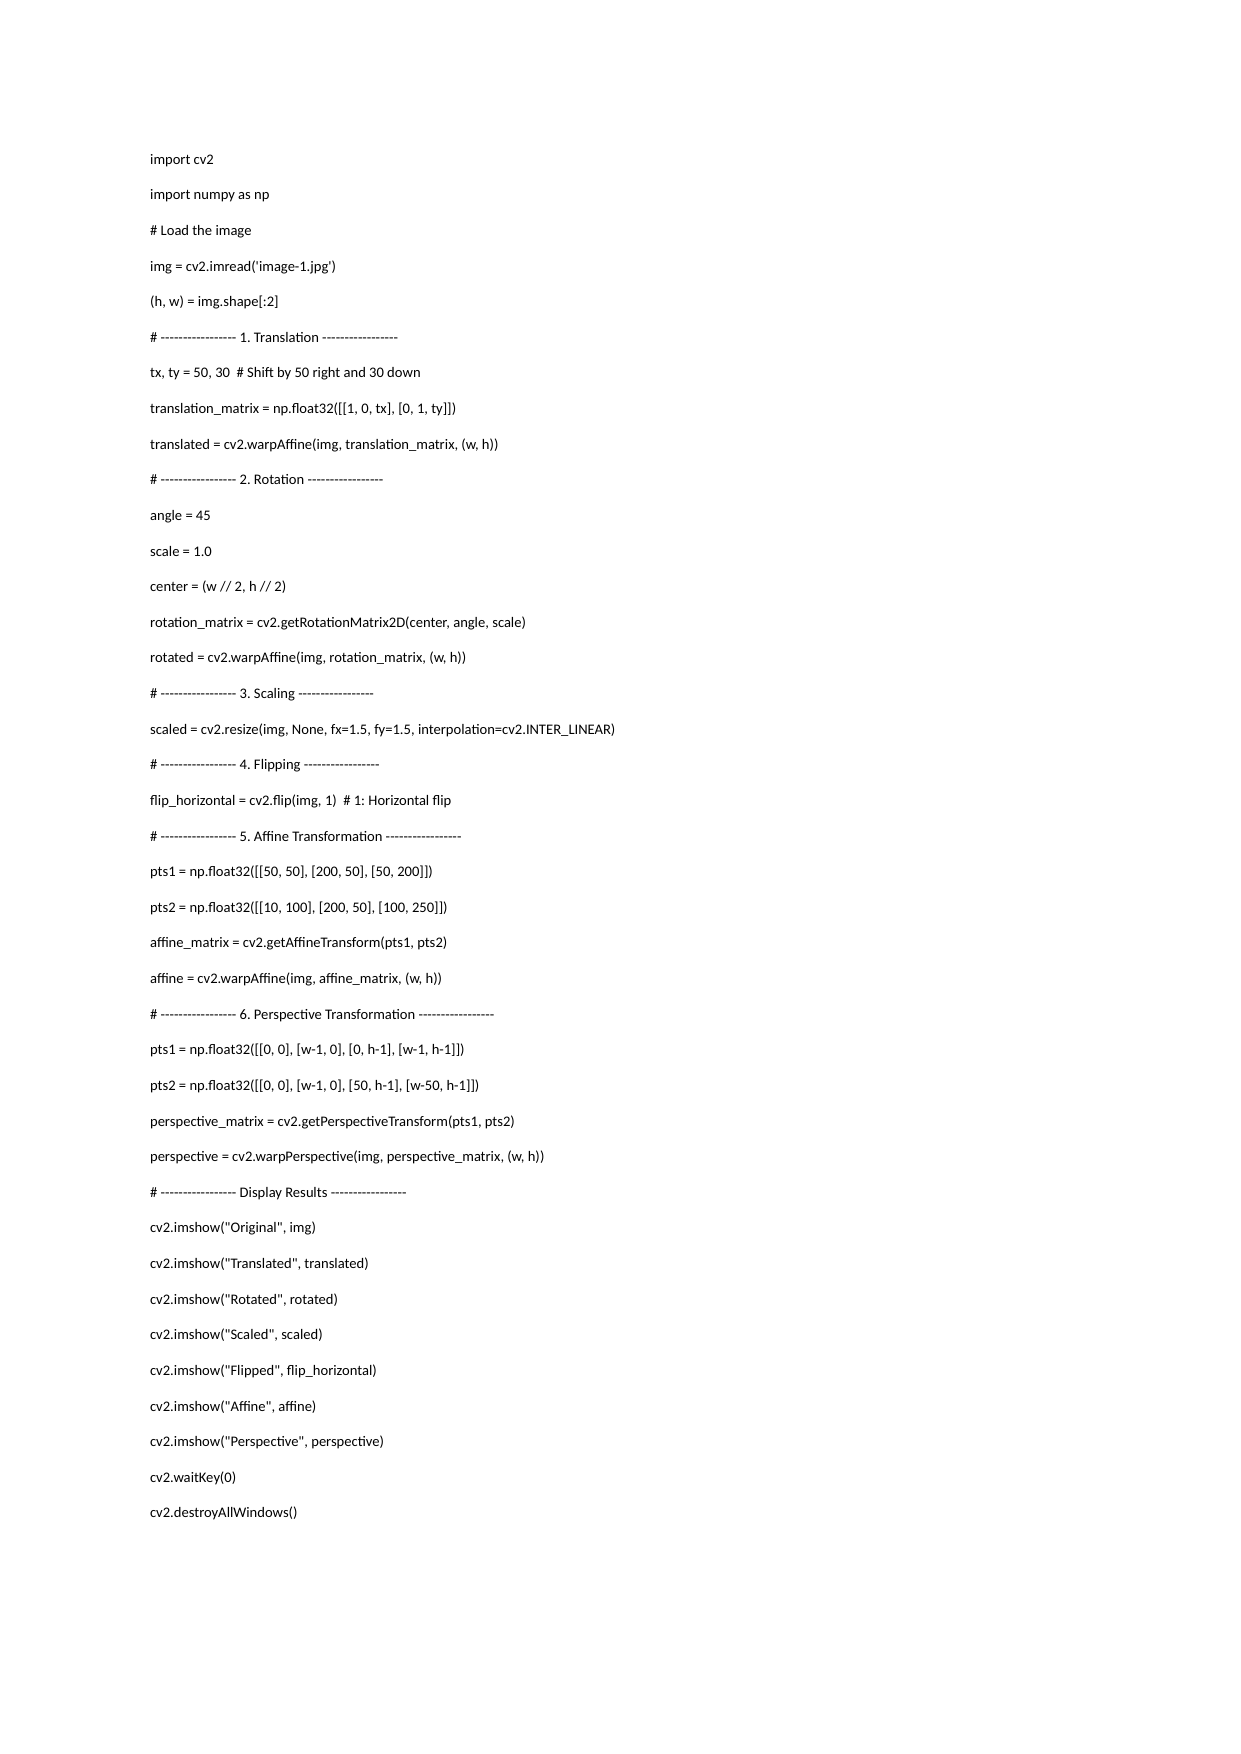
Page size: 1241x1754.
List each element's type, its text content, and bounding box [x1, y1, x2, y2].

text cv2.waitKey(0) [150, 1468, 1090, 1486]
text import cv2 [150, 150, 1090, 168]
text (h, w) = img.shape[:2] [150, 292, 1090, 310]
text cv2.imshow("Scaled", scaled) [150, 1326, 1090, 1343]
text # ----------------- 5. Affine Transformation ----------------- [150, 827, 1090, 845]
text flip_horizontal = cv2.flip(img, 1) # 1: Horizontal flip [150, 791, 1090, 809]
text cv2.imshow("Affine", affine) [150, 1397, 1090, 1415]
text cv2.imshow("Perspective", perspective) [150, 1432, 1090, 1450]
text affine = cv2.warpAffine(img, affine_matrix, (w, h)) [150, 969, 1090, 987]
text tx, ty = 50, 30 # Shift by 50 right and 30 down [150, 364, 1090, 382]
text rotated = cv2.warpAffine(img, rotation_matrix, (w, h)) [150, 649, 1090, 667]
text cv2.imshow("Rotated", rotated) [150, 1290, 1090, 1308]
text # Load the image [150, 221, 1090, 239]
text affine_matrix = cv2.getAffineTransform(pts1, pts2) [150, 934, 1090, 952]
text # ----------------- Display Results ----------------- [150, 1183, 1090, 1201]
text import numpy as np [150, 186, 1090, 203]
text # ----------------- 6. Perspective Transformation ----------------- [150, 1005, 1090, 1023]
text pts1 = np.float32([[0, 0], [w-1, 0], [0, h-1], [w-1, h-1]]) [150, 1041, 1090, 1058]
text scale = 1.0 [150, 542, 1090, 560]
text pts1 = np.float32([[50, 50], [200, 50], [50, 200]]) [150, 862, 1090, 880]
text pts2 = np.float32([[0, 0], [w-1, 0], [50, h-1], [w-50, h-1]]) [150, 1076, 1090, 1094]
text rotation_matrix = cv2.getRotationMatrix2D(center, angle, scale) [150, 613, 1090, 631]
text # ----------------- 3. Scaling ----------------- [150, 684, 1090, 702]
text pts2 = np.float32([[10, 100], [200, 50], [100, 250]]) [150, 898, 1090, 916]
text angle = 45 [150, 506, 1090, 524]
text cv2.imshow("Flipped", flip_horizontal) [150, 1361, 1090, 1379]
text cv2.imshow("Translated", translated) [150, 1254, 1090, 1272]
text cv2.imshow("Original", img) [150, 1219, 1090, 1237]
text # ----------------- 1. Translation ----------------- [150, 328, 1090, 346]
text scaled = cv2.resize(img, None, fx=1.5, fy=1.5, interpolation=cv2.INTER_LINEAR) [150, 720, 1090, 738]
text perspective = cv2.warpPerspective(img, perspective_matrix, (w, h)) [150, 1147, 1090, 1165]
text cv2.destroyAllWindows() [150, 1504, 1090, 1522]
text img = cv2.imread('image-1.jpg') [150, 257, 1090, 275]
text # ----------------- 2. Rotation ----------------- [150, 471, 1090, 488]
text translation_matrix = np.float32([[1, 0, tx], [0, 1, ty]]) [150, 399, 1090, 417]
text center = (w // 2, h // 2) [150, 577, 1090, 595]
text # ----------------- 4. Flipping ----------------- [150, 756, 1090, 773]
text translated = cv2.warpAffine(img, translation_matrix, (w, h)) [150, 435, 1090, 453]
text perspective_matrix = cv2.getPerspectiveTransform(pts1, pts2) [150, 1112, 1090, 1130]
